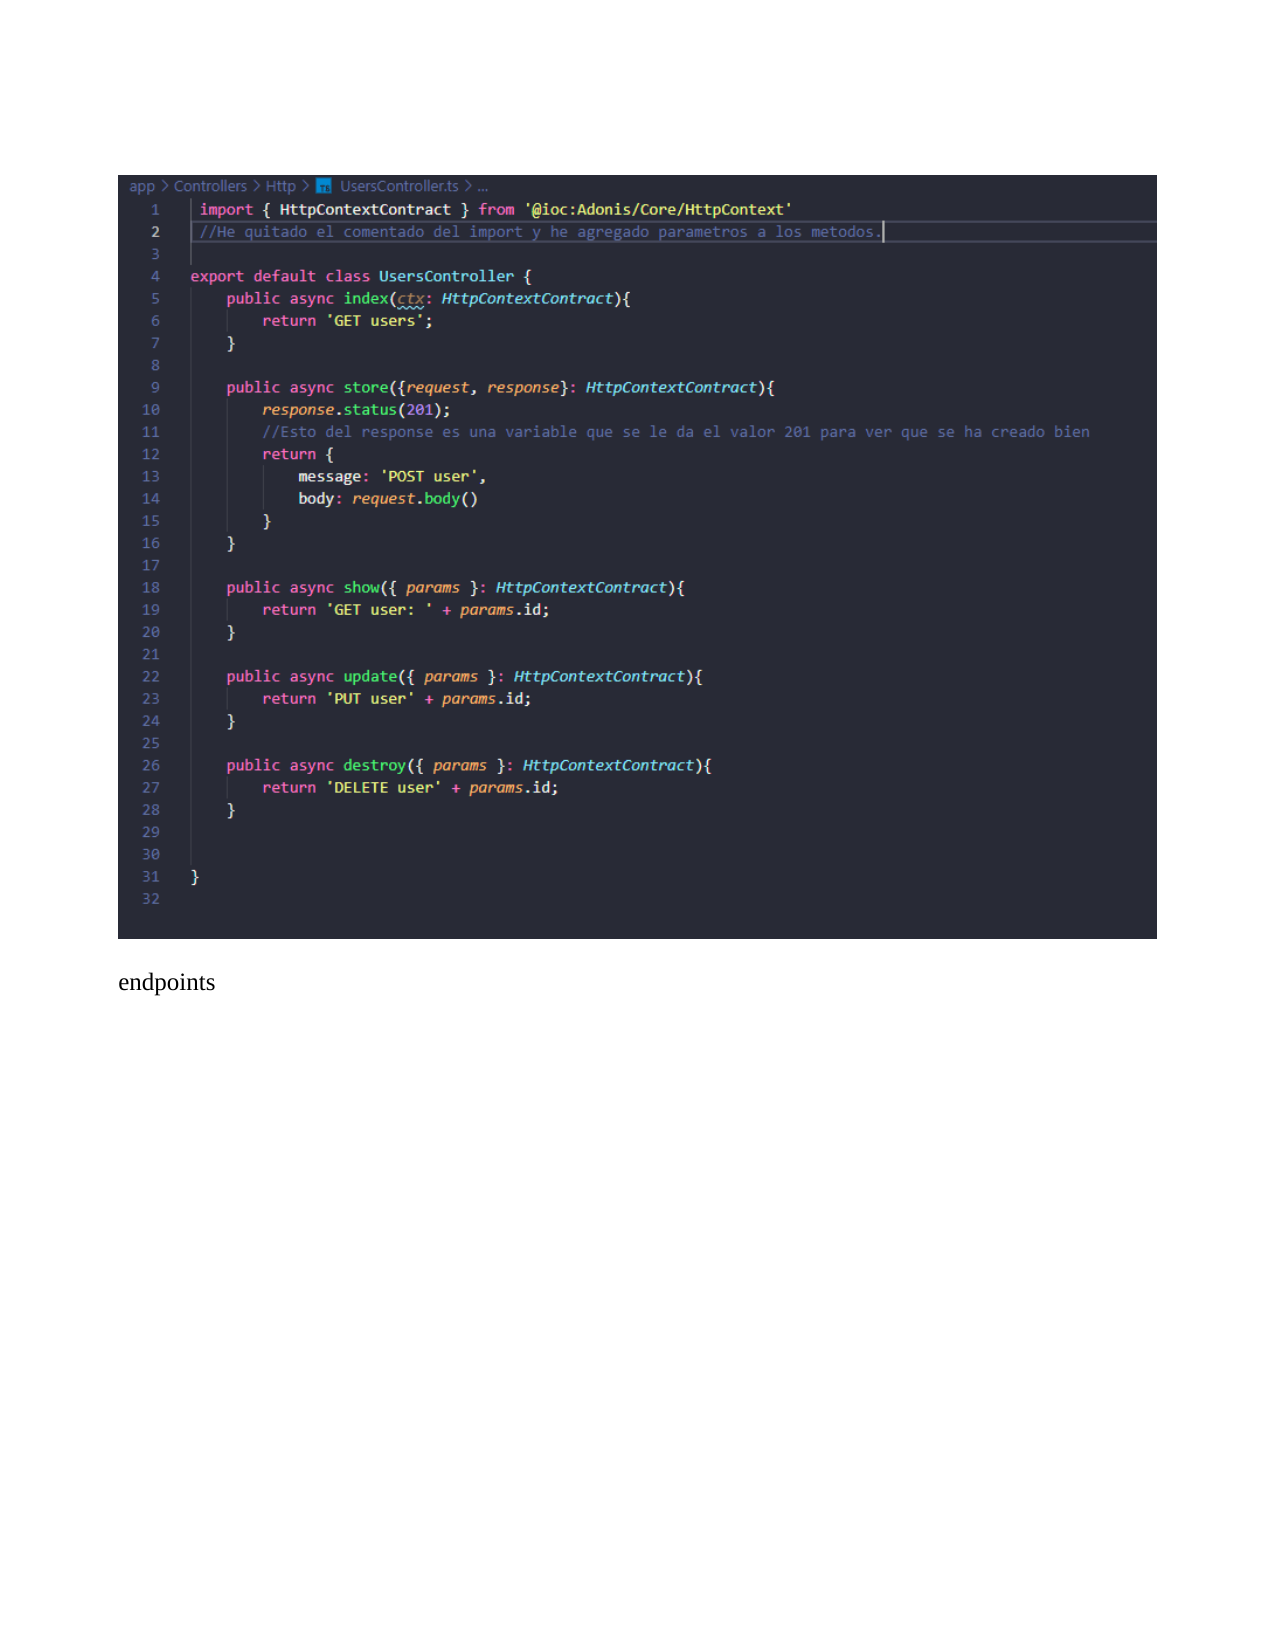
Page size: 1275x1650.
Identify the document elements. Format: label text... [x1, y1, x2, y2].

text endpoints [118, 967, 1157, 996]
picture [118, 175, 1157, 939]
